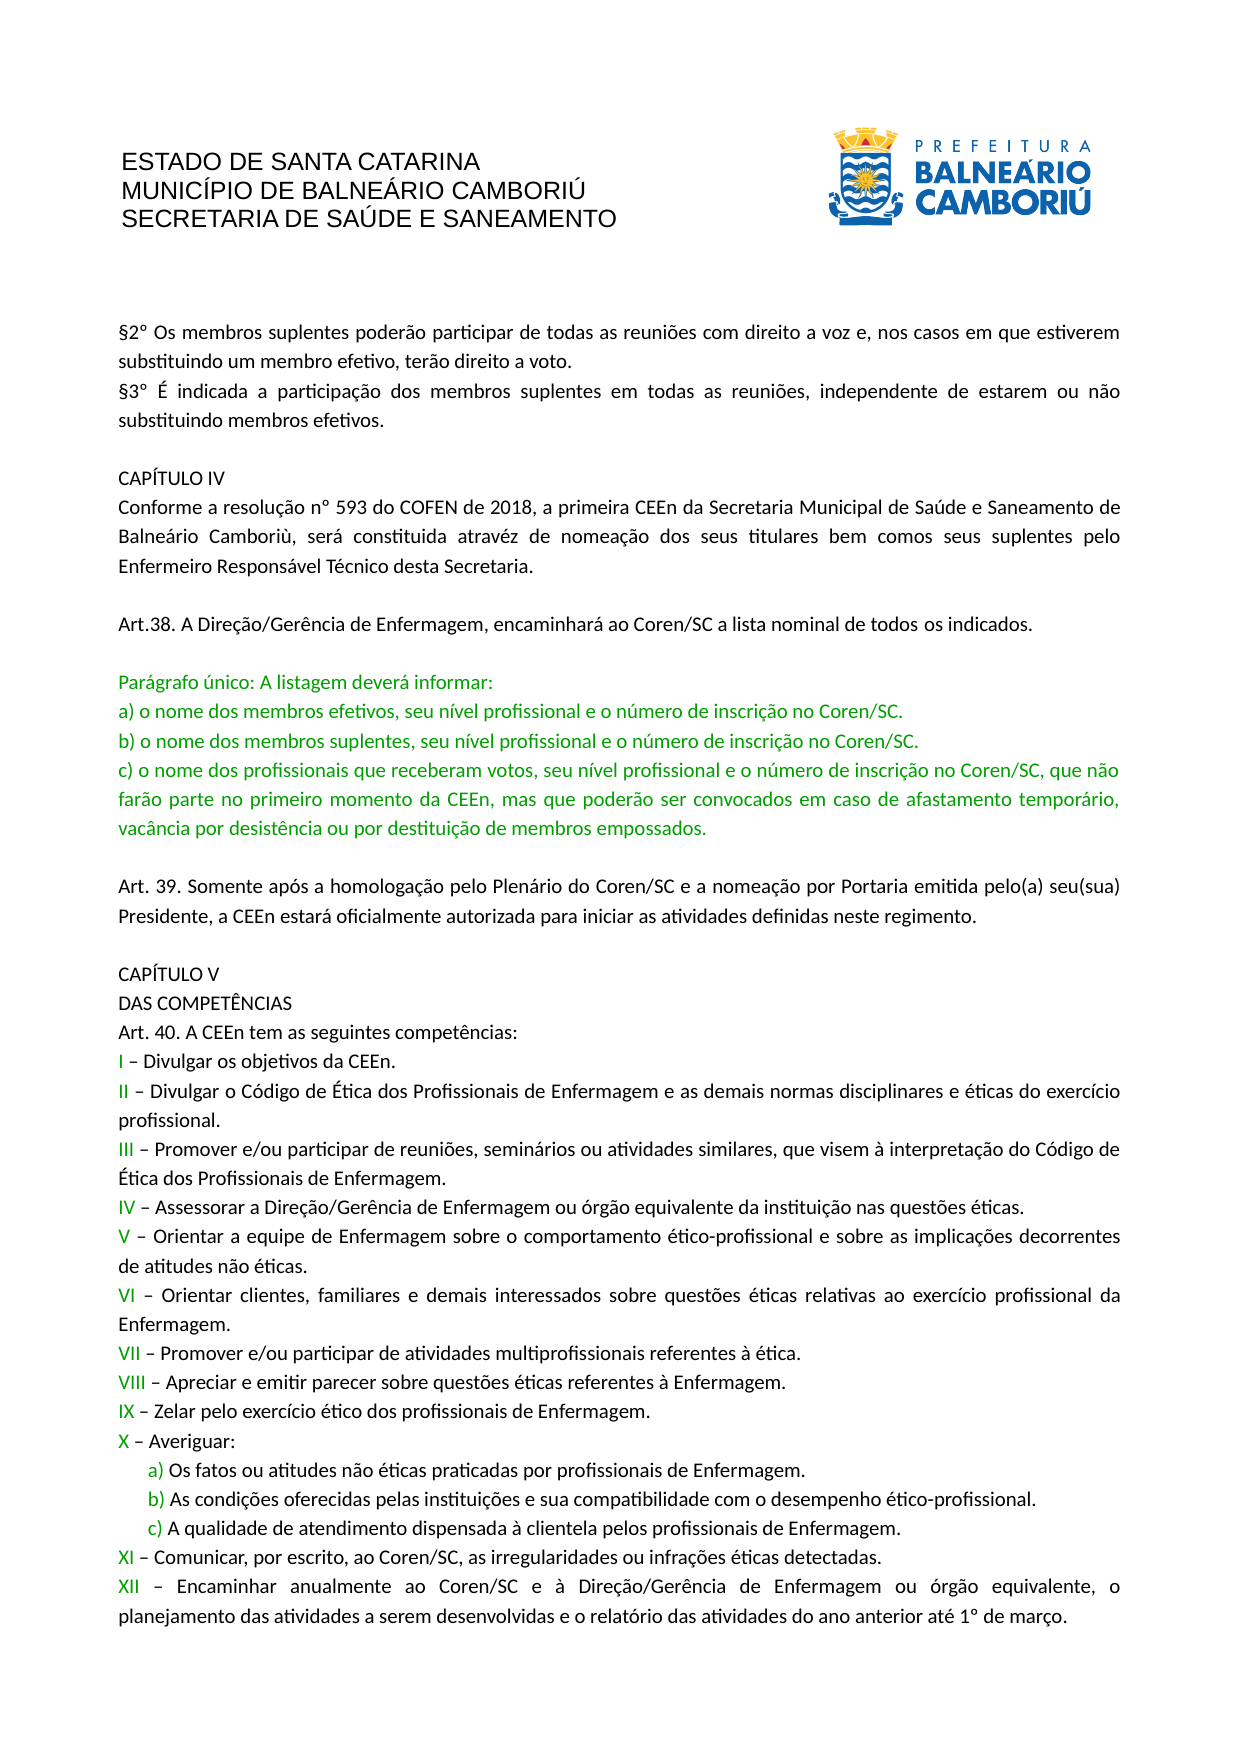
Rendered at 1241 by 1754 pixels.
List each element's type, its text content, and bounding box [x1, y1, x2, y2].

text Parágrafo único: A listagem deverá informar: [118, 666, 1122, 695]
text XI – Comunicar, por escrito, ao Coren/SC, as irregularidades ou infrações éticas detectadas. [118, 1541, 1122, 1570]
text XII – Encaminhar anualmente ao Coren/SC e à Direção/Gerência de Enfermagem ou órgão equivalente, o planejamento das atividades a serem desenvolvidas e o relatório das atividades do ano anterior até 1º de março. [118, 1570, 1122, 1628]
text a) o nome dos membros efetivos, seu nível profissional e o número de inscrição no Coren/SC. [118, 695, 1122, 724]
text b) o nome dos membros suplentes, seu nível profissional e o número de inscrição no Coren/SC. [118, 724, 1122, 753]
text X – Averiguar: [118, 1424, 1122, 1453]
text CAPÍTULO IV [118, 462, 1122, 491]
text Art.38. A Direção/Gerência de Enfermagem, encaminhará ao Coren/SC a lista nominal de todos os indicados. [118, 607, 1122, 637]
text VI – Orientar clientes, familiares e demais interessados sobre questões éticas relativas ao exercício profissional da Enfermagem. [118, 1278, 1122, 1337]
text Art. 39. Somente após a homologação pelo Plenário do Coren/SC e a nomeação por Portaria emitida pelo(a) seu(sua) Presidente, a CEEn estará oficialmente autorizada para iniciar as atividades definidas neste regimento. [118, 870, 1122, 928]
text VII – Promover e/ou participar de atividades multiprofissionais referentes à ética. [118, 1337, 1122, 1366]
text DAS COMPETÊNCIAS [118, 987, 1122, 1016]
text c) o nome dos profissionais que receberam votos, seu nível profissional e o número de inscrição no Coren/SC, que não farão parte no primeiro momento da CEEn, mas que poderão ser convocados em caso de afastamento temporário, vacância por desistência ou por destituição de membros empossados. [118, 753, 1122, 841]
text b) As condições oferecidas pelas instituições e sua compatibilidade com o desempenho ético-profissional. [148, 1482, 1122, 1512]
text §3º É indicada a participação dos membros suplentes em todas as reuniões, independente de estarem ou não substituindo membros efetivos. [118, 374, 1122, 432]
text II – Divulgar o Código de Ética dos Profissionais de Enfermagem e as demais normas disciplinares e éticas do exercício profissional. [118, 1074, 1122, 1132]
text I – Divulgar os objetivos da CEEn. [118, 1045, 1122, 1074]
text IV – Assessorar a Direção/Gerência de Enfermagem ou órgão equivalente da instituição nas questões éticas. [118, 1191, 1122, 1220]
picture [873, 133, 1091, 227]
text §2º Os membros suplentes poderão participar de todas as reuniões com direito a voz e, nos casos em que estiverem substituindo um membro efetivo, terão direito a voto. [118, 316, 1122, 374]
text CAPÍTULO V [118, 957, 1122, 987]
text VIII – Apreciar e emitir parecer sobre questões éticas referentes à Enfermagem. [118, 1366, 1122, 1395]
text IX – Zelar pelo exercício ético dos profissionais de Enfermagem. [118, 1395, 1122, 1424]
text a) Os fatos ou atitudes não éticas praticadas por profissionais de Enfermagem. [148, 1453, 1122, 1482]
text Conforme a resolução nº 593 do COFEN de 2018, a primeira CEEn da Secretaria Municipal de Saúde e Saneamento de Balneário Camboriù, será constituida atravéz de nomeação dos seus titulares bem comos seus suplentes pelo Enfermeiro Responsável Técnico desta Secretaria. [118, 491, 1122, 578]
text c) A qualidade de atendimento dispensada à clientela pelos profissionais de Enfermagem. [148, 1512, 1122, 1541]
text V – Orientar a equipe de Enfermagem sobre o comportamento ético-profissional e sobre as implicações decorrentes de atitudes não éticas. [118, 1220, 1122, 1278]
text III – Promover e/ou participar de reuniões, seminários ou atividades similares, que visem à interpretação do Código de Ética dos Profissionais de Enfermagem. [118, 1132, 1122, 1191]
text Art. 40. A CEEn tem as seguintes competências: [118, 1016, 1122, 1045]
